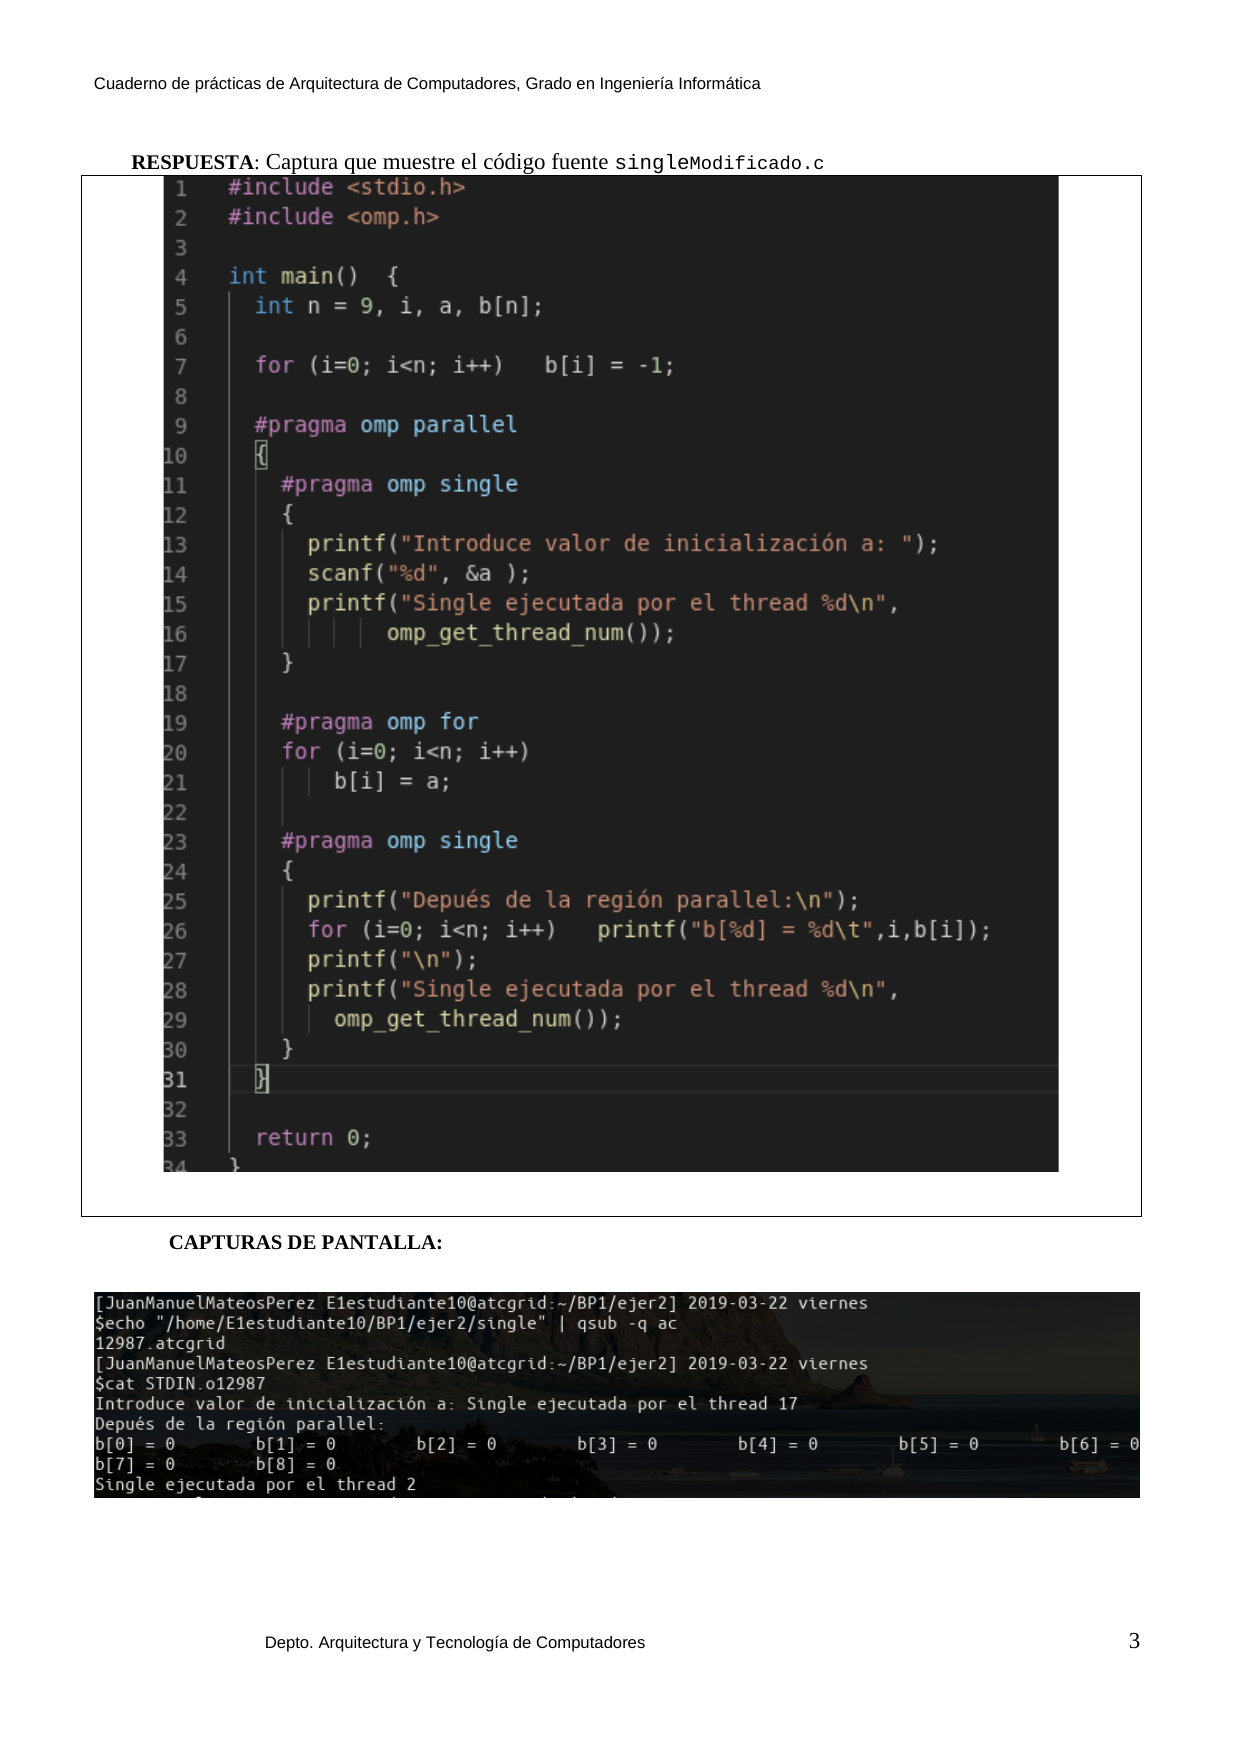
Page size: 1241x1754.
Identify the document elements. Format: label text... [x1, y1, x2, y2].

text CAPTURAS DE PANTALLA: [169, 1230, 1140, 1254]
text RESPUESTA: Captura que muestre el código fuente singleModificado.c [131, 148, 1140, 175]
picture [163, 176, 1059, 1172]
picture [93, 1292, 1140, 1498]
table_header [82, 176, 1141, 1216]
